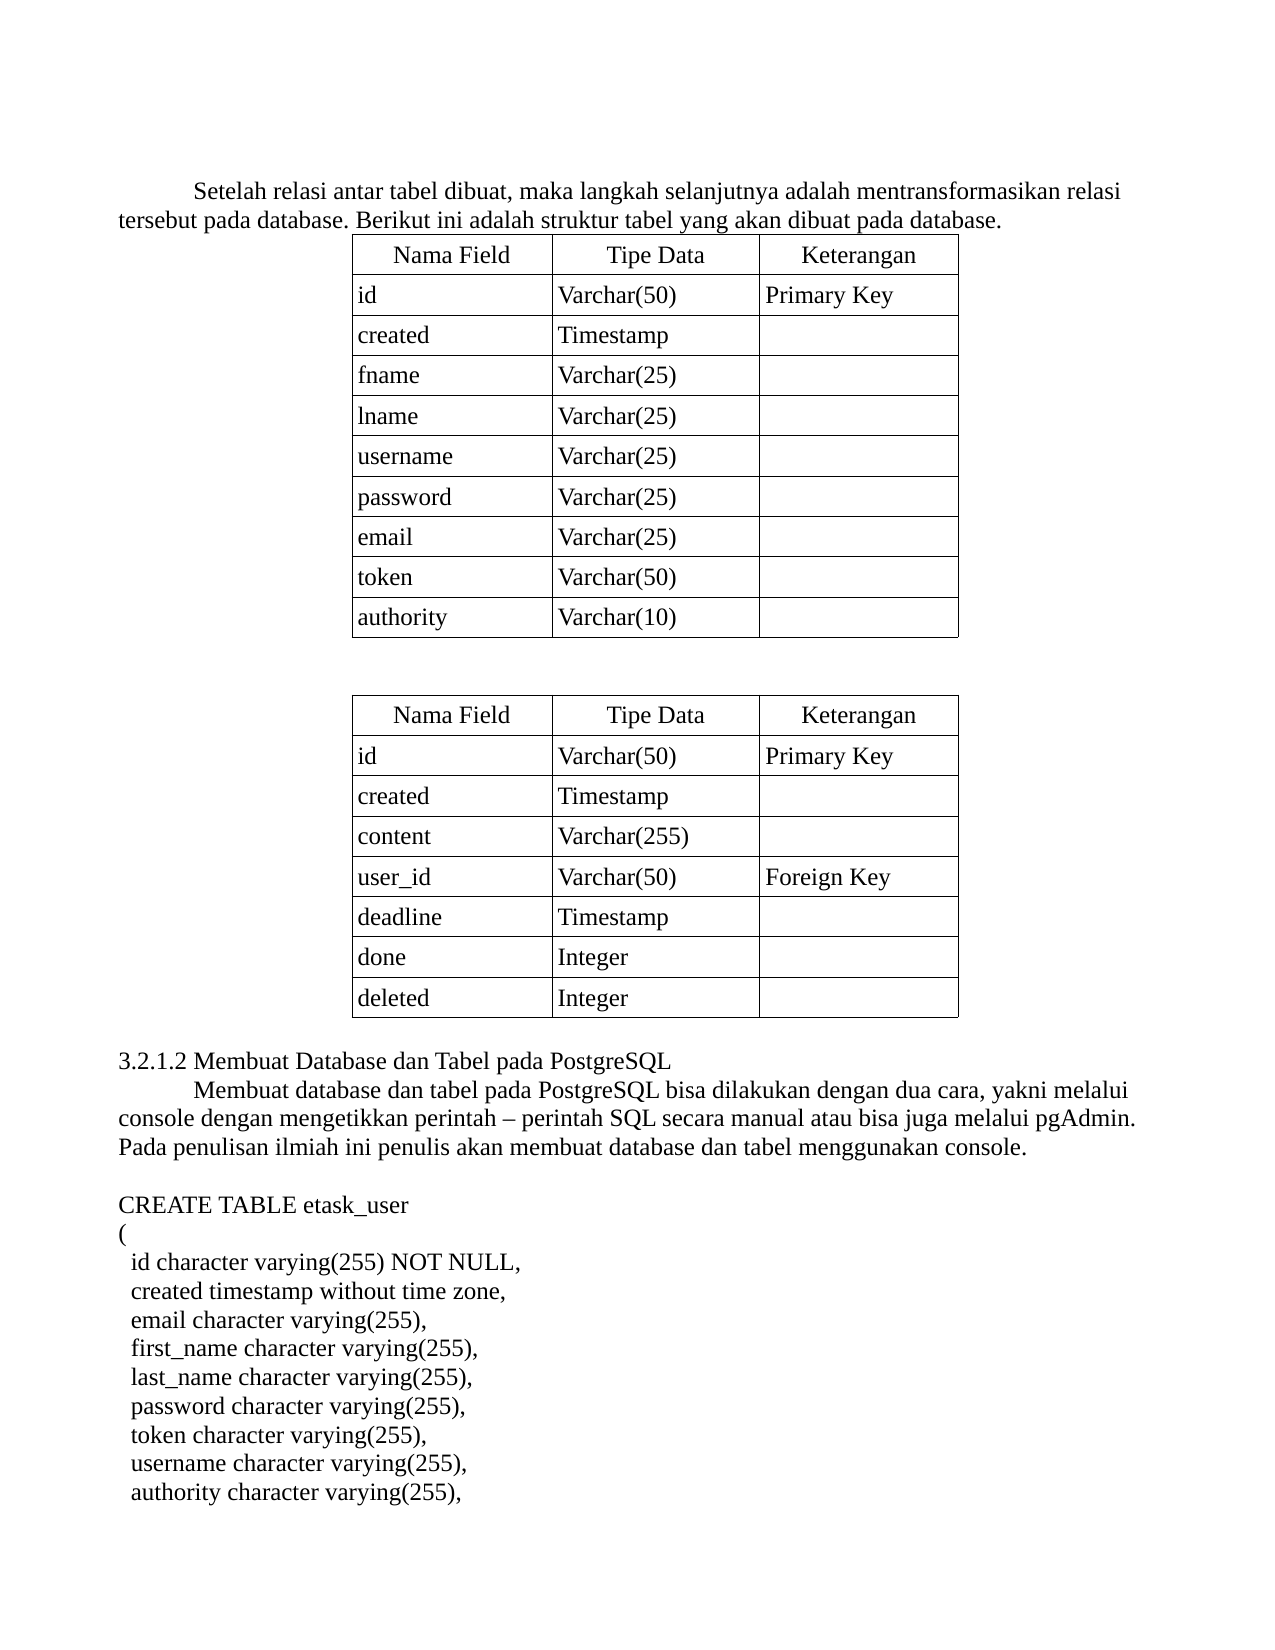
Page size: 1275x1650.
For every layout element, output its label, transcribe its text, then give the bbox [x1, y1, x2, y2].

table_cell created [353, 776, 552, 816]
table_cell [760, 517, 958, 556]
table_cell Primary Key [760, 736, 958, 775]
table_cell Timestamp [553, 776, 759, 816]
table_cell Integer [553, 978, 759, 1017]
table_cell [760, 978, 958, 1017]
table_cell password [353, 477, 552, 516]
table_cell Varchar(255) [553, 817, 759, 856]
table_cell Varchar(50) [553, 557, 759, 597]
table_cell Foreign Key [760, 857, 958, 896]
text CREATE TABLE etask_user [118, 1190, 1157, 1218]
table_cell [760, 477, 958, 516]
table_cell Varchar(25) [553, 356, 759, 395]
text Setelah relasi antar tabel dibuat, maka langkah selanjutnya adalah mentransformasikan relasi tersebut pada database. Berikut ini adalah struktur tabel yang akan dibuat pada database. [118, 176, 1157, 234]
table_cell authority [353, 598, 552, 637]
table_cell deleted [353, 978, 552, 1017]
table_cell content [353, 817, 552, 856]
table_cell Varchar(10) [553, 598, 759, 637]
text last_name character varying(255), [118, 1362, 1157, 1391]
table_cell [760, 396, 958, 435]
table_cell deadline [353, 897, 552, 936]
table_cell Varchar(25) [553, 517, 759, 556]
table_cell [760, 776, 958, 816]
table_cell created [353, 316, 552, 355]
text created timestamp without time zone, [118, 1276, 1157, 1305]
table_header Tipe Data [553, 696, 759, 735]
text id character varying(255) NOT NULL, [118, 1247, 1157, 1276]
table_cell id [353, 736, 552, 775]
table_header Nama Field [353, 235, 552, 274]
table_cell [760, 356, 958, 395]
table_cell Primary Key [760, 275, 958, 314]
table_cell Varchar(50) [553, 857, 759, 896]
table_cell Varchar(50) [553, 736, 759, 775]
text 3.2.1.2 Membuat Database dan Tabel pada PostgreSQL [118, 1046, 1157, 1075]
text email character varying(255), [118, 1305, 1157, 1333]
table_cell id [353, 275, 552, 314]
table_cell Integer [553, 937, 759, 977]
table_cell token [353, 557, 552, 597]
table_cell email [353, 517, 552, 556]
table_cell lname [353, 396, 552, 435]
table_cell Timestamp [553, 316, 759, 355]
table_cell [760, 436, 958, 476]
table_cell Timestamp [553, 897, 759, 936]
table_header Nama Field [353, 696, 552, 735]
table_cell [760, 937, 958, 977]
table_cell [760, 557, 958, 597]
text username character varying(255), [118, 1448, 1157, 1477]
table_cell Varchar(25) [553, 477, 759, 516]
table_cell username [353, 436, 552, 476]
table_cell user_id [353, 857, 552, 896]
text password character varying(255), [118, 1391, 1157, 1420]
table_cell [760, 817, 958, 856]
table_cell [760, 316, 958, 355]
table_cell Varchar(25) [553, 396, 759, 435]
table_cell fname [353, 356, 552, 395]
text first_name character varying(255), [118, 1333, 1157, 1362]
table_cell done [353, 937, 552, 977]
text ( [118, 1218, 1157, 1247]
table_cell Varchar(50) [553, 275, 759, 314]
table_header Keterangan [760, 696, 958, 735]
table_cell Varchar(25) [553, 436, 759, 476]
table_cell [760, 897, 958, 936]
text Membuat database dan tabel pada PostgreSQL bisa dilakukan dengan dua cara, yakni melalui console dengan mengetikkan perintah – perintah SQL secara manual atau bisa juga melalui pgAdmin. Pada penulisan ilmiah ini penulis akan membuat database dan tabel menggunakan console. [118, 1075, 1157, 1161]
text token character varying(255), [118, 1420, 1157, 1448]
table_cell [760, 598, 958, 637]
table_header Keterangan [760, 235, 958, 274]
text authority character varying(255), [118, 1477, 1157, 1506]
table_header Tipe Data [553, 235, 759, 274]
